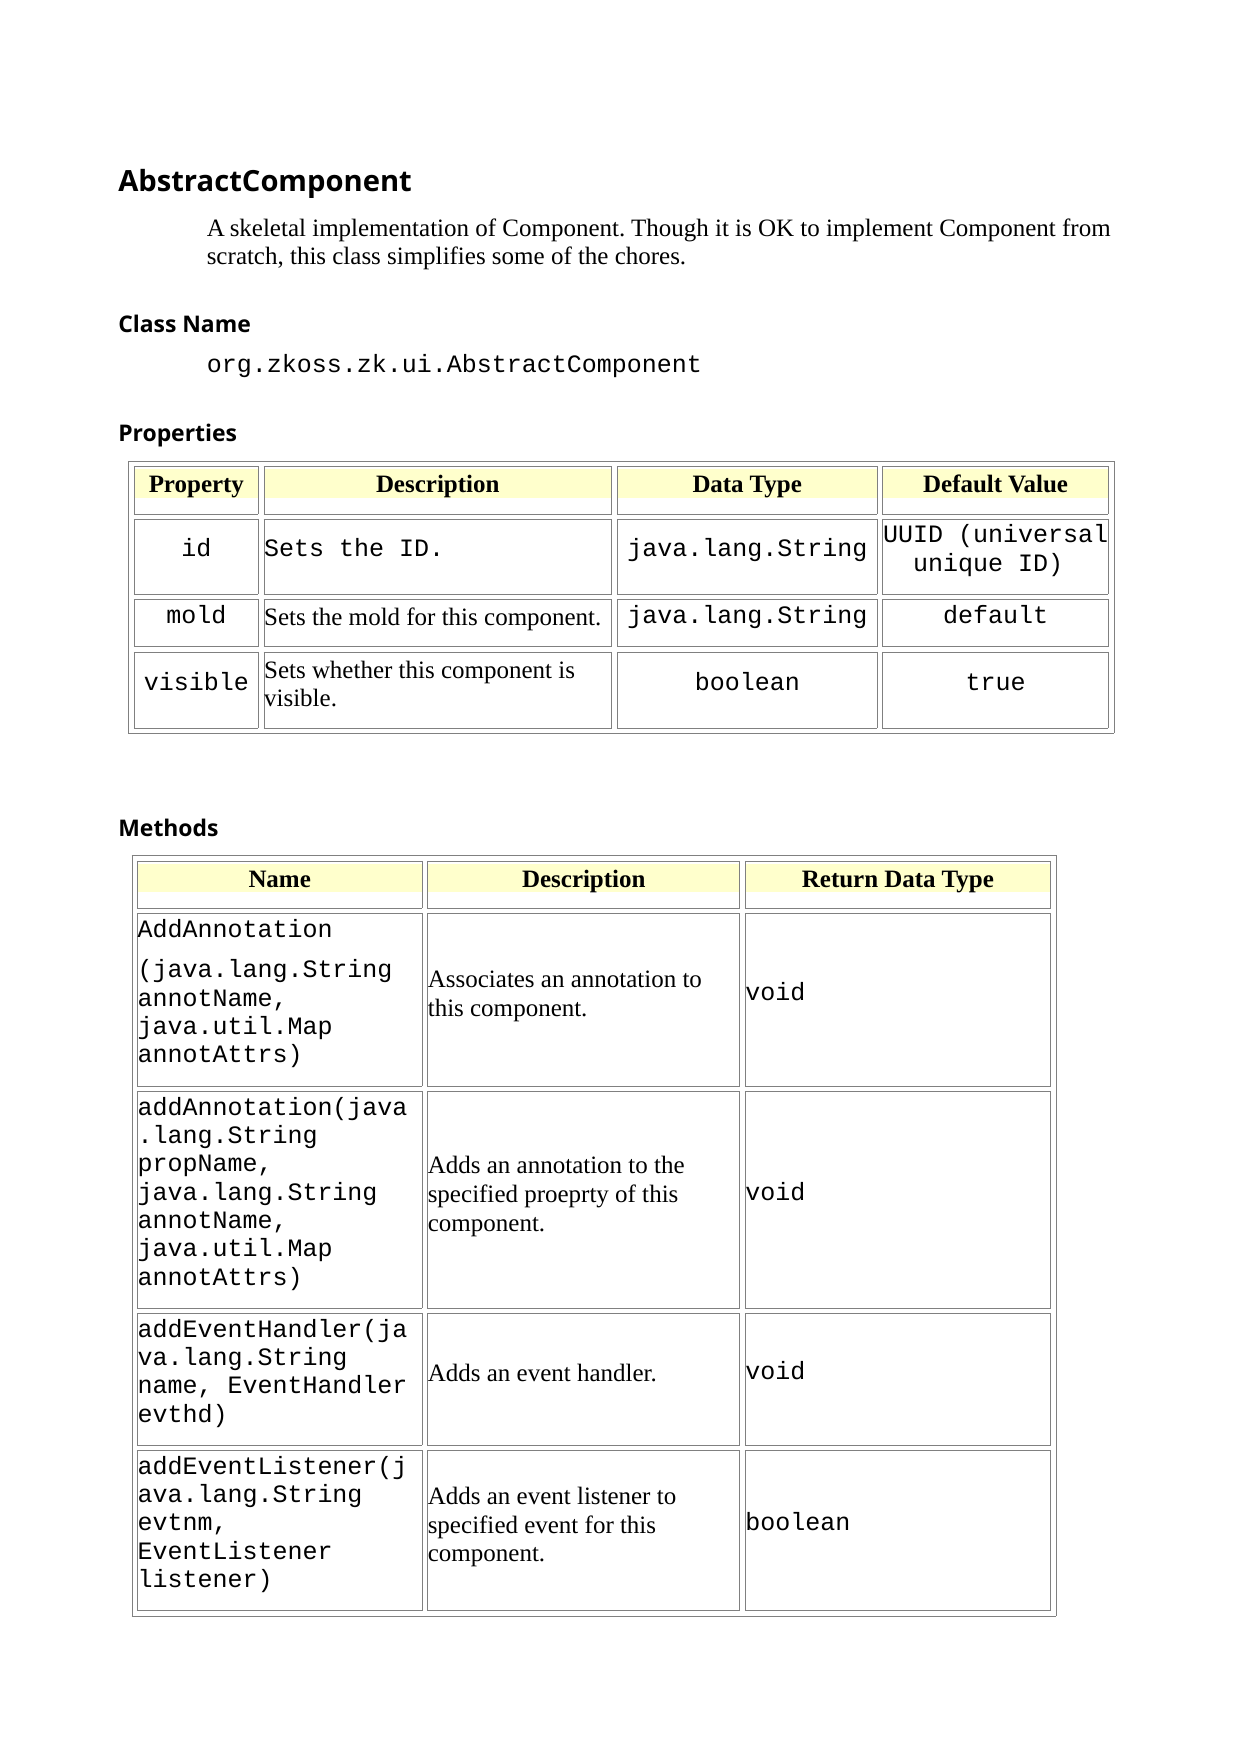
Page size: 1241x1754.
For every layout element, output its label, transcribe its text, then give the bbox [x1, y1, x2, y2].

table_cell boolean [614, 646, 880, 728]
table_cell id [131, 514, 261, 594]
table_header Data Type [614, 462, 880, 513]
subtitle Properties [118, 417, 1122, 448]
table_header Property [131, 462, 261, 513]
table_cell java.lang.String [614, 594, 880, 646]
table_cell Adds an event handler. [425, 1308, 742, 1445]
table_header Return Data Type [742, 856, 1053, 908]
table_header Default Value [880, 462, 1111, 513]
table_cell void [742, 1086, 1053, 1308]
table_header Description [425, 856, 742, 908]
table_cell addEventListener(java.lang.String evtnm, EventListener listener) [134, 1445, 425, 1610]
table_cell void [742, 1308, 1053, 1445]
table_cell Sets the ID. [261, 514, 614, 594]
table_cell boolean [742, 1445, 1053, 1610]
table_cell Sets whether this component is visible. [261, 646, 614, 728]
table_cell Adds an event listener to specified event for this component. [425, 1445, 742, 1610]
subtitle Class Name [118, 308, 1122, 339]
table_cell UUID (universal unique ID) [880, 514, 1111, 594]
subtitle AbstractComponent [118, 161, 1122, 200]
table_header Name [134, 856, 425, 908]
table_cell addAnnotation(java.lang.String propName, java.lang.String annotName, java.util.Map annotAttrs) [134, 1086, 425, 1308]
table_cell visible [131, 646, 261, 728]
text A skeletal implementation of Component. Though it is OK to implement Component from scratch, this class simplifies some of the chores. [207, 213, 1122, 270]
table_cell AddAnnotation (java.lang.String annotName, java.util.Map annotAttrs) [134, 908, 425, 1086]
table_cell Sets the mold for this component. [261, 594, 614, 646]
text org.zkoss.zk.ui.AbstractComponent [207, 351, 1122, 380]
table_cell Associates an annotation to this component. [425, 908, 742, 1086]
table_cell addEventHandler(java.lang.String name, EventHandler evthd) [134, 1308, 425, 1445]
table_cell default [880, 594, 1111, 646]
subtitle Methods [118, 812, 1122, 843]
table_header Description [261, 462, 614, 513]
table_cell mold [131, 594, 261, 646]
table_cell java.lang.String [614, 514, 880, 594]
table_cell true [880, 646, 1111, 728]
table_cell Adds an annotation to the specified proeprty of this component. [425, 1086, 742, 1308]
table_cell void [742, 908, 1053, 1086]
